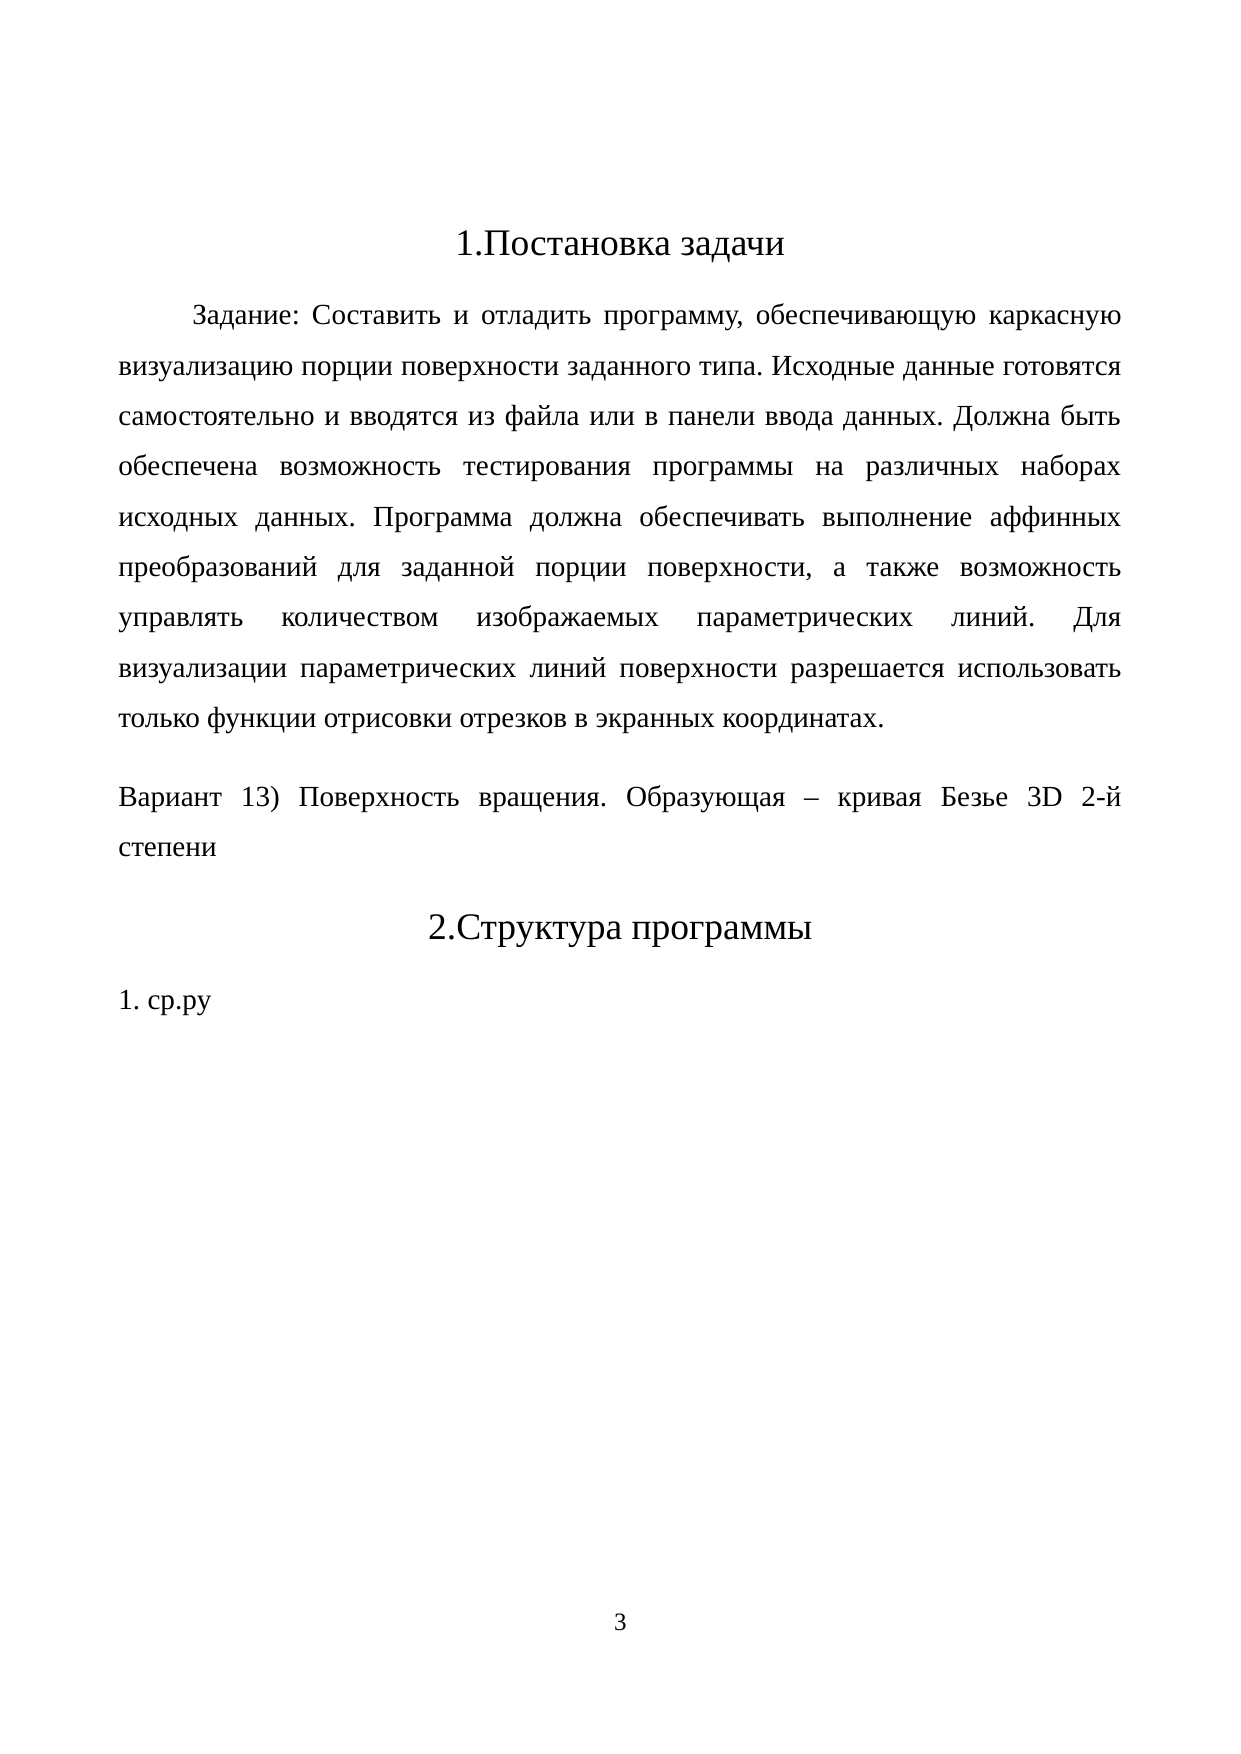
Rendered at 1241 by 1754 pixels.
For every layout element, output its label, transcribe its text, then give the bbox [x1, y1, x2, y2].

subtitle 1.Постановка задачи [118, 220, 1122, 263]
text Задание: Составить и отладить программу, обеспечивающую каркасную визуализацию порции поверхности заданного типа. Исходные данные готовятся самостоятельно и вводятся из файла или в панели ввода данных. Должна быть обеспечена возможность тестирования программы на различных наборах исходных данных. Программа должна обеспечивать выполнение аффинных преобразований для заданной порции поверхности, а также возможность управлять количеством изображаемых параметрических линий. Для визуализации параметрических линий поверхности разрешается использовать только функции отрисовки отрезков в экранных координатах. [118, 297, 1122, 733]
text Вариант 13) Поверхность вращения. Образующая – кривая Безье 3D 2-й степени [118, 779, 1122, 863]
text 1. сp.py [118, 982, 1122, 1015]
subtitle 2.Структура программы [118, 905, 1122, 948]
